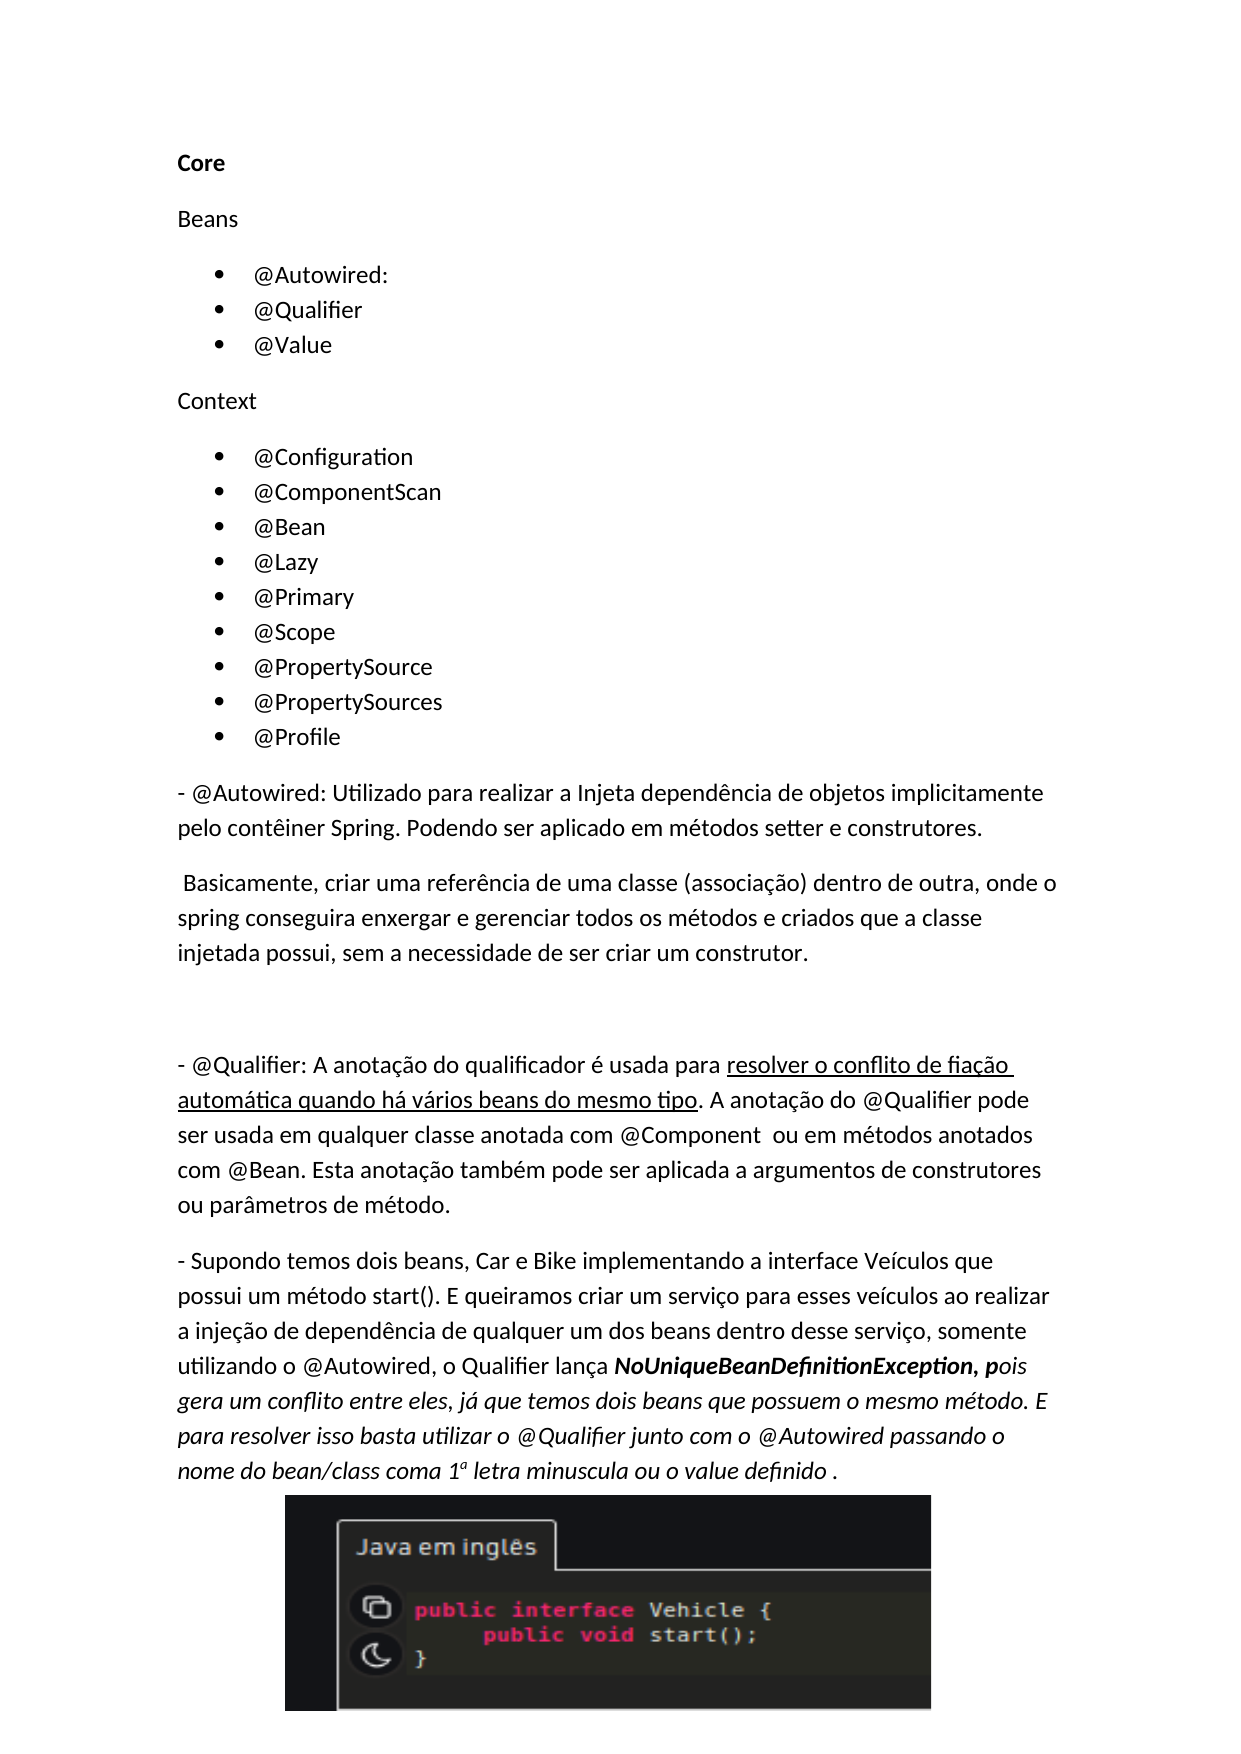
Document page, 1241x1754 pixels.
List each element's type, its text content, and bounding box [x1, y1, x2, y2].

list @Profile [215, 721, 1063, 751]
list @PropertySource [215, 651, 1063, 681]
list @Primary [215, 581, 1063, 611]
list @Scope [215, 616, 1063, 646]
text - @Autowired: Utilizado para realizar a Injeta dependência de objetos implicitamente pelo contêiner Spring. Podendo ser aplicado em métodos setter e construtores. [177, 777, 1063, 842]
text Core [177, 148, 1063, 178]
list @Bean [215, 511, 1063, 541]
text Context [177, 385, 1063, 416]
list @Qualifier [215, 294, 1063, 325]
list @Value [215, 329, 1063, 360]
text - Supondo temos dois beans, Car e Bike implementando a interface Veículos que possui um método start(). E queiramos criar um serviço para esses veículos ao realizar a injeção de dependência de qualquer um dos beans dentro desse serviço, somente utilizando o @Autowired, o Qualifier lança NoUniqueBeanDefinitionException, pois gera um conflito entre eles, já que temos dois beans que possuem o mesmo método. E para resolver isso basta utilizar o @Qualifier junto com o @Autowired passando o nome do bean/class coma 1a letra minuscula ou o value definido . [177, 1245, 1063, 1486]
text - @Qualifier: A anotação do qualificador é usada para resolver o conflito de fiação automática quando há vários beans do mesmo tipo. A anotação do @Qualifier pode ser usada em qualquer classe anotada com @Component ou em métodos anotados com @Bean. Esta anotação também pode ser aplicada a argumentos de construtores ou parâmetros de método. [177, 1049, 1063, 1220]
picture [285, 1495, 932, 1711]
list @Configuration [215, 441, 1063, 471]
text Basicamente, criar uma referência de uma classe (associação) dentro de outra, onde o spring conseguira enxergar e gerenciar todos os métodos e criados que a classe injetada possui, sem a necessidade de ser criar um construtor. [177, 868, 1063, 968]
list @Autowired: [215, 259, 1063, 290]
list @PropertySources [215, 686, 1063, 716]
text Beans [177, 203, 1063, 234]
list @ComponentScan [215, 476, 1063, 506]
list @Lazy [215, 546, 1063, 576]
